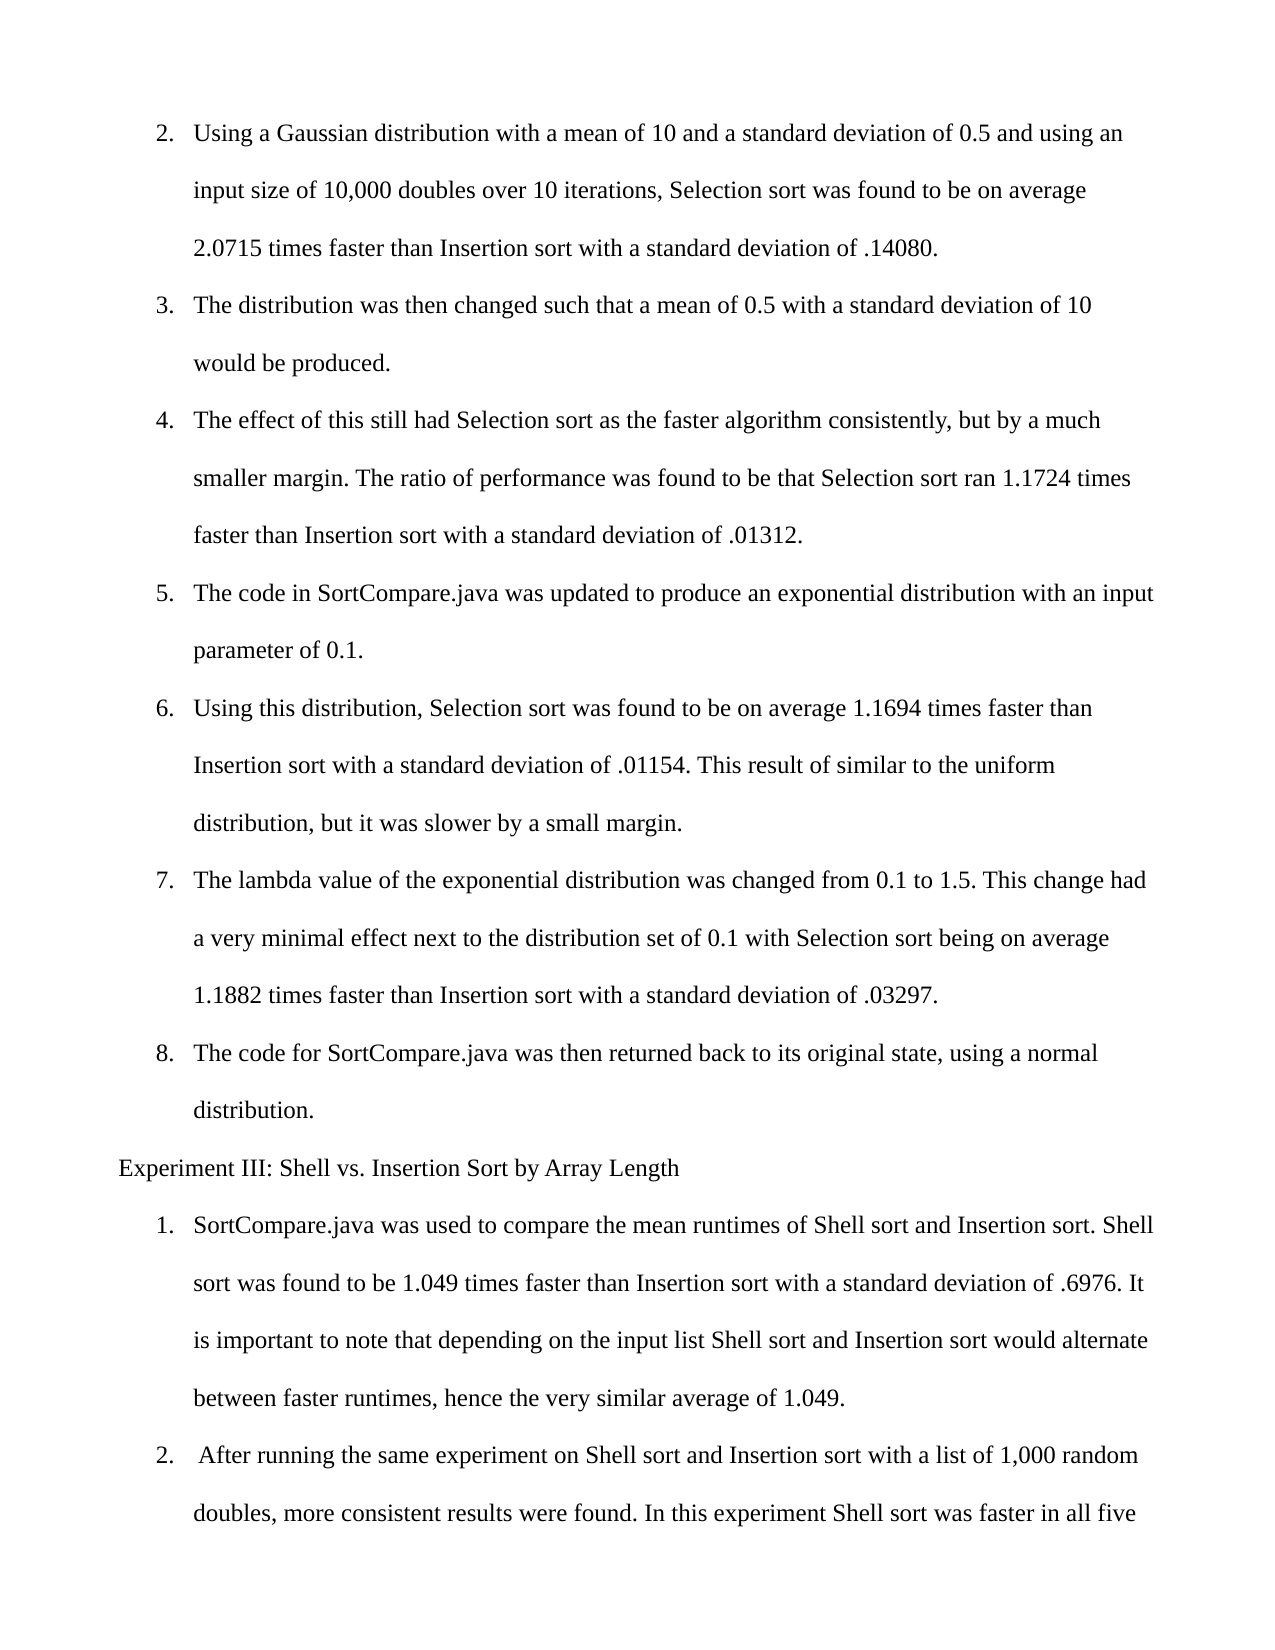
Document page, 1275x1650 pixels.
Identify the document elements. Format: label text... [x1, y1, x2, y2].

list After running the same experiment on Shell sort and Insertion sort with a list of 1,000 random doubles, more consistent results were found. In this experiment Shell sort was faster in all five [156, 1441, 1157, 1527]
list Using this distribution, Selection sort was found to be on average 1.1694 times faster than Insertion sort with a standard deviation of .01154. This result of similar to the uniform distribution, but it was slower by a small margin. [156, 693, 1157, 837]
list SortCompare.java was used to compare the mean runtimes of Shell sort and Insertion sort. Shell sort was found to be 1.049 times faster than Insertion sort with a standard deviation of .6976. It is important to note that depending on the input list Shell sort and Insertion sort would alternate between faster runtimes, hence the very similar average of 1.049. [156, 1211, 1157, 1412]
list The code for SortCompare.java was then returned back to its original state, using a normal distribution. [156, 1038, 1157, 1124]
list The effect of this still had Selection sort as the faster algorithm consistently, but by a much smaller margin. The ratio of performance was found to be that Selection sort ran 1.1724 times faster than Insertion sort with a standard deviation of .01312. [156, 406, 1157, 549]
list The lambda value of the exponential distribution was changed from 0.1 to 1.5. This change had a very minimal effect next to the distribution set of 0.1 with Selection sort being on average 1.1882 times faster than Insertion sort with a standard deviation of .03297. [156, 866, 1157, 1009]
list Using a Gaussian distribution with a mean of 10 and a standard deviation of 0.5 and using an input size of 10,000 doubles over 10 iterations, Selection sort was found to be on average 2.0715 times faster than Insertion sort with a standard deviation of .14080. [156, 118, 1157, 262]
text Experiment III: Shell vs. Insertion Sort by Array Length [118, 1153, 1157, 1182]
list The code in SortCompare.java was updated to produce an exponential distribution with an input parameter of 0.1. [156, 578, 1157, 664]
list The distribution was then changed such that a mean of 0.5 with a standard deviation of 10 would be produced. [156, 291, 1157, 377]
